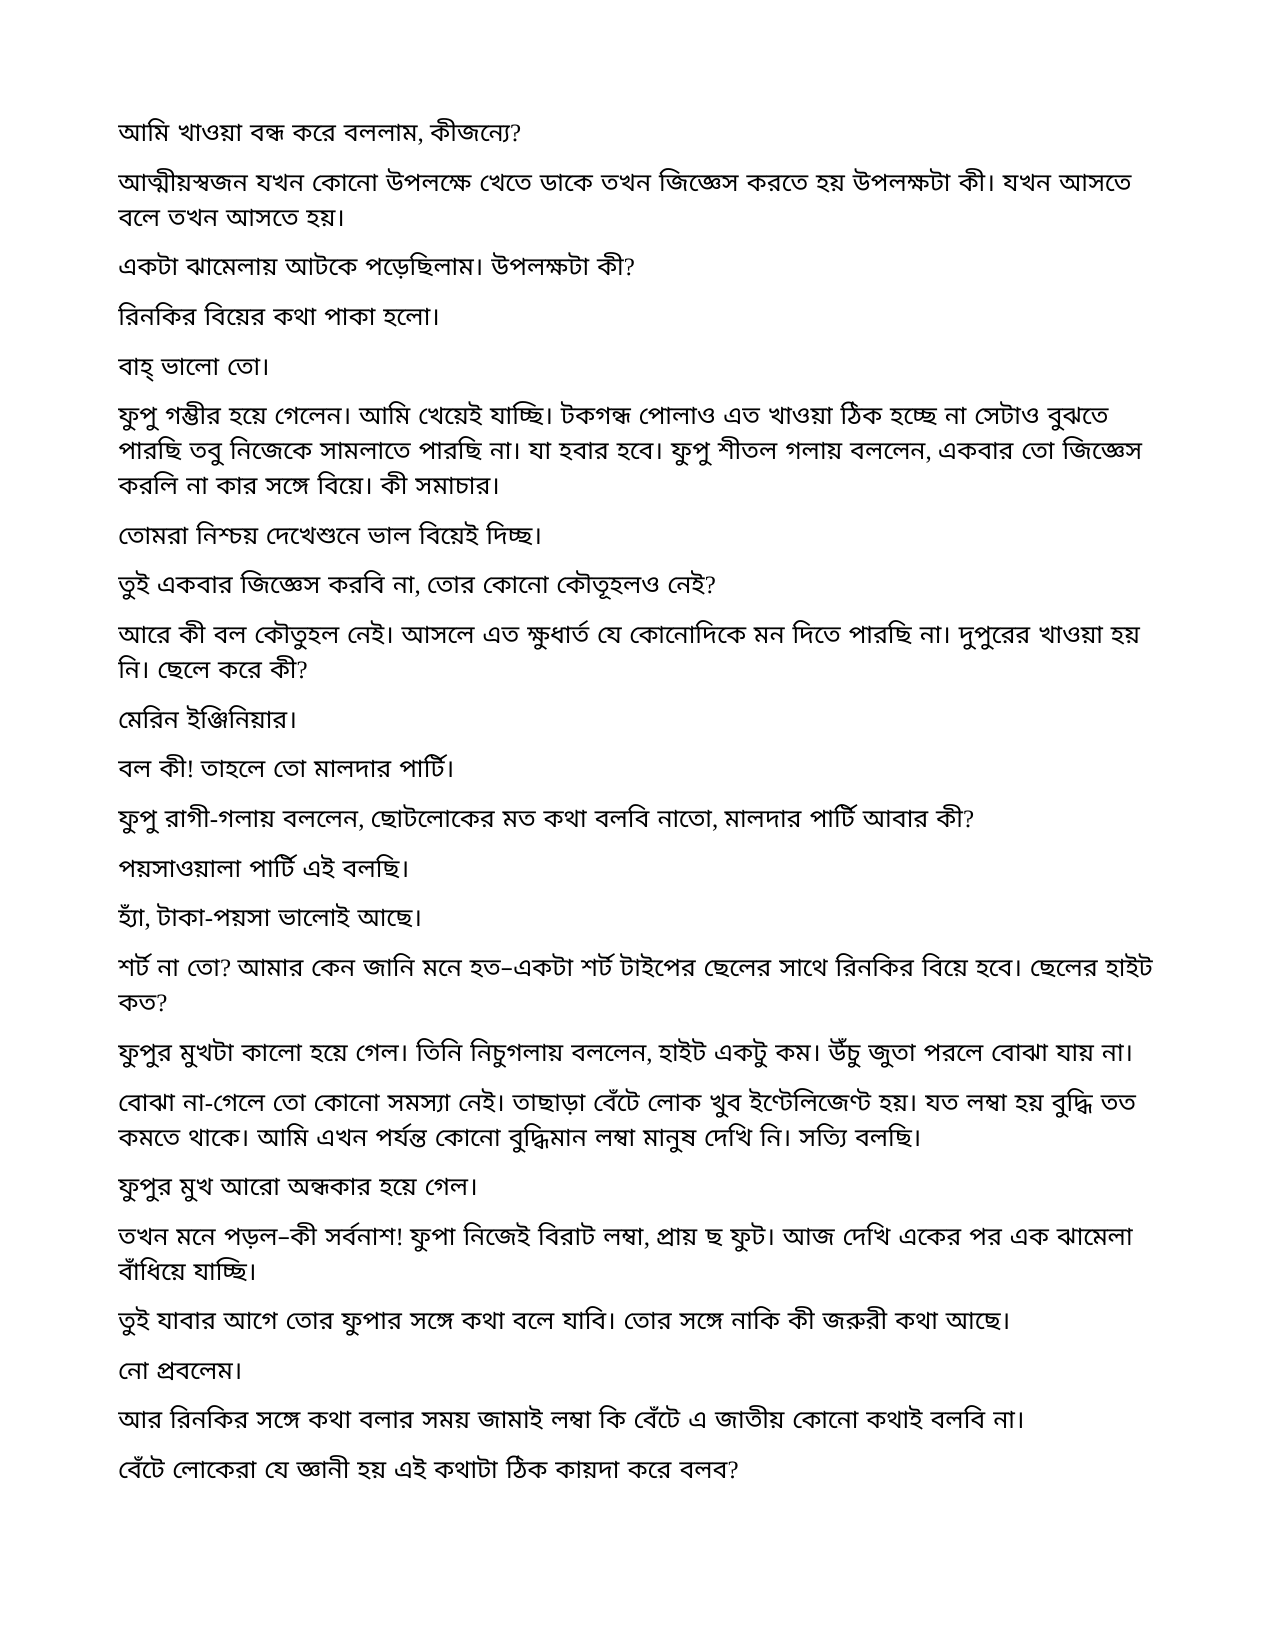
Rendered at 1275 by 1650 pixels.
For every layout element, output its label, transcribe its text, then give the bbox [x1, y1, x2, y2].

text বেঁটে লোকেরা যে জ্ঞানী হয় এই কথাটা ঠিক কায়দা করে বলব? [118, 1455, 1157, 1484]
text আর রিনকির সঙ্গে কথা বলার সময় জামাই লম্বা কি বেঁটে এ জাতীয় কোনো কথাই বলবি না। [118, 1406, 1157, 1435]
text আরে কী বল কৌতুহল নেই। আসলে এত ক্ষুধার্ত যে কোনোদিকে মন দিতে পারছি না। দুপুরের খাওয়া হয় নি। ছেলে করে কী? [118, 620, 1157, 684]
text পয়সাওয়ালা পার্টি এই বলছি। [118, 854, 1157, 883]
text একটা ঝামেলায় আটকে পড়েছিলাম। উপলক্ষটা কী? [118, 252, 1157, 282]
text বল কী! তাহলে তো মালদার পার্টি। [118, 754, 1157, 784]
text মেরিন ইঞ্জিনিয়ার। [118, 705, 1157, 734]
text বোঝা না-গেলে তো কোনো সমস্যা নেই। তাছাড়া বেঁটে লোক খুব ইণ্টেলিজেণ্ট হয়। যত লম্বা হয় বুদ্ধি তত কমতে থাকে। আমি এখন পর্যন্ত কোনো বুদ্ধিমান লম্বা মানুষ দেখি নি। সত্যি বলছি। [118, 1088, 1157, 1152]
text বাহ্‌ ভালো তো। [118, 352, 1157, 381]
text আত্মীয়স্বজন যখন কোনো উপলক্ষে খেতে ডাকে তখন জিজ্ঞেস করতে হয় উপলক্ষটা কী। যখন আসতে বলে তখন আসতে হয়। [118, 168, 1157, 232]
text নো প্রবলেম। [118, 1356, 1157, 1385]
text হ্যাঁ, টাকা-পয়সা ভালোই আছে। [118, 903, 1157, 933]
text ফুপুর মুখটা কালো হয়ে গেল। তিনি নিচুগলায় বললেন, হাইট একটু কম। উঁচু জুতা পরলে বোঝা যায় না। [755, 1038, 854, 1067]
text আমি খাওয়া বন্ধ করে বললাম, কীজন্যে? [118, 118, 1157, 147]
text ফুপুর মুখ আরো অন্ধকার হয়ে গেল। [118, 1172, 1157, 1201]
text তুই একবার জিজ্ঞেস করবি না, তোর কোনো কৌতূহলও নেই? [118, 571, 1157, 600]
text ফুপু গম্ভীর হয়ে গেলেন। আমি খেয়েই যাচ্ছি। টকগন্ধ পোলাও এত খাওয়া ঠিক হচ্ছে না সেটাও বুঝতে পারছি তবু নিজেকে সামলাতে পারছি না। যা হবার হবে। ফুপু শীতল গলায় বললেন, একবার তো জিজ্ঞেস করলি না কার সঙ্গে বিয়ে। কী সমাচার। [118, 401, 1157, 501]
text ফুপুর মুখটা কালো হয়ে গেল। তিনি নিচুগলায় বললেন, হাইট একটু কম। উঁচু জুতা পরলে বোঝা যায় না। [842, 1038, 1157, 1067]
text শর্ট না তো? আমার কেন জানি মনে হত–একটা শর্ট টাইপের ছেলের সাথে রিনকির বিয়ে হবে। ছেলের হাইট কত? [118, 953, 1157, 1017]
text তুই যাবার আগে তোর ফুপার সঙ্গে কথা বলে যাবি। তোর সঙ্গে নাকি কী জরুরী কথা আছে। [118, 1307, 1157, 1336]
text তোমরা নিশ্চয় দেখেশুনে ভাল বিয়েই দিচ্ছ। [118, 521, 1157, 550]
text তখন মনে পড়ল–কী সর্বনাশ! ফুপা নিজেই বিরাট লম্বা, প্রায় ছ ফুট। আজ দেখি একের পর এক ঝামেলা বাঁধিয়ে যাচ্ছি। [118, 1222, 1157, 1286]
text ফুপু রাগী-গলায় বললেন, ছোটলোকের মত কথা বলবি নাতো, মালদার পার্টি আবার কী? [118, 804, 1157, 833]
text ফুপুর মুখটা কালো হয়ে গেল। তিনি নিচুগলায় বললেন, হাইট একটু কম। উঁচু জুতা পরলে বোঝা যায় না। [118, 1038, 500, 1067]
text ফুপুর মুখটা কালো হয়ে গেল। তিনি নিচুগলায় বললেন, হাইট একটু কম। উঁচু জুতা পরলে বোঝা যায় না। [473, 1038, 763, 1067]
text রিনকির বিয়ের কথা পাকা হলো। [118, 302, 1157, 331]
